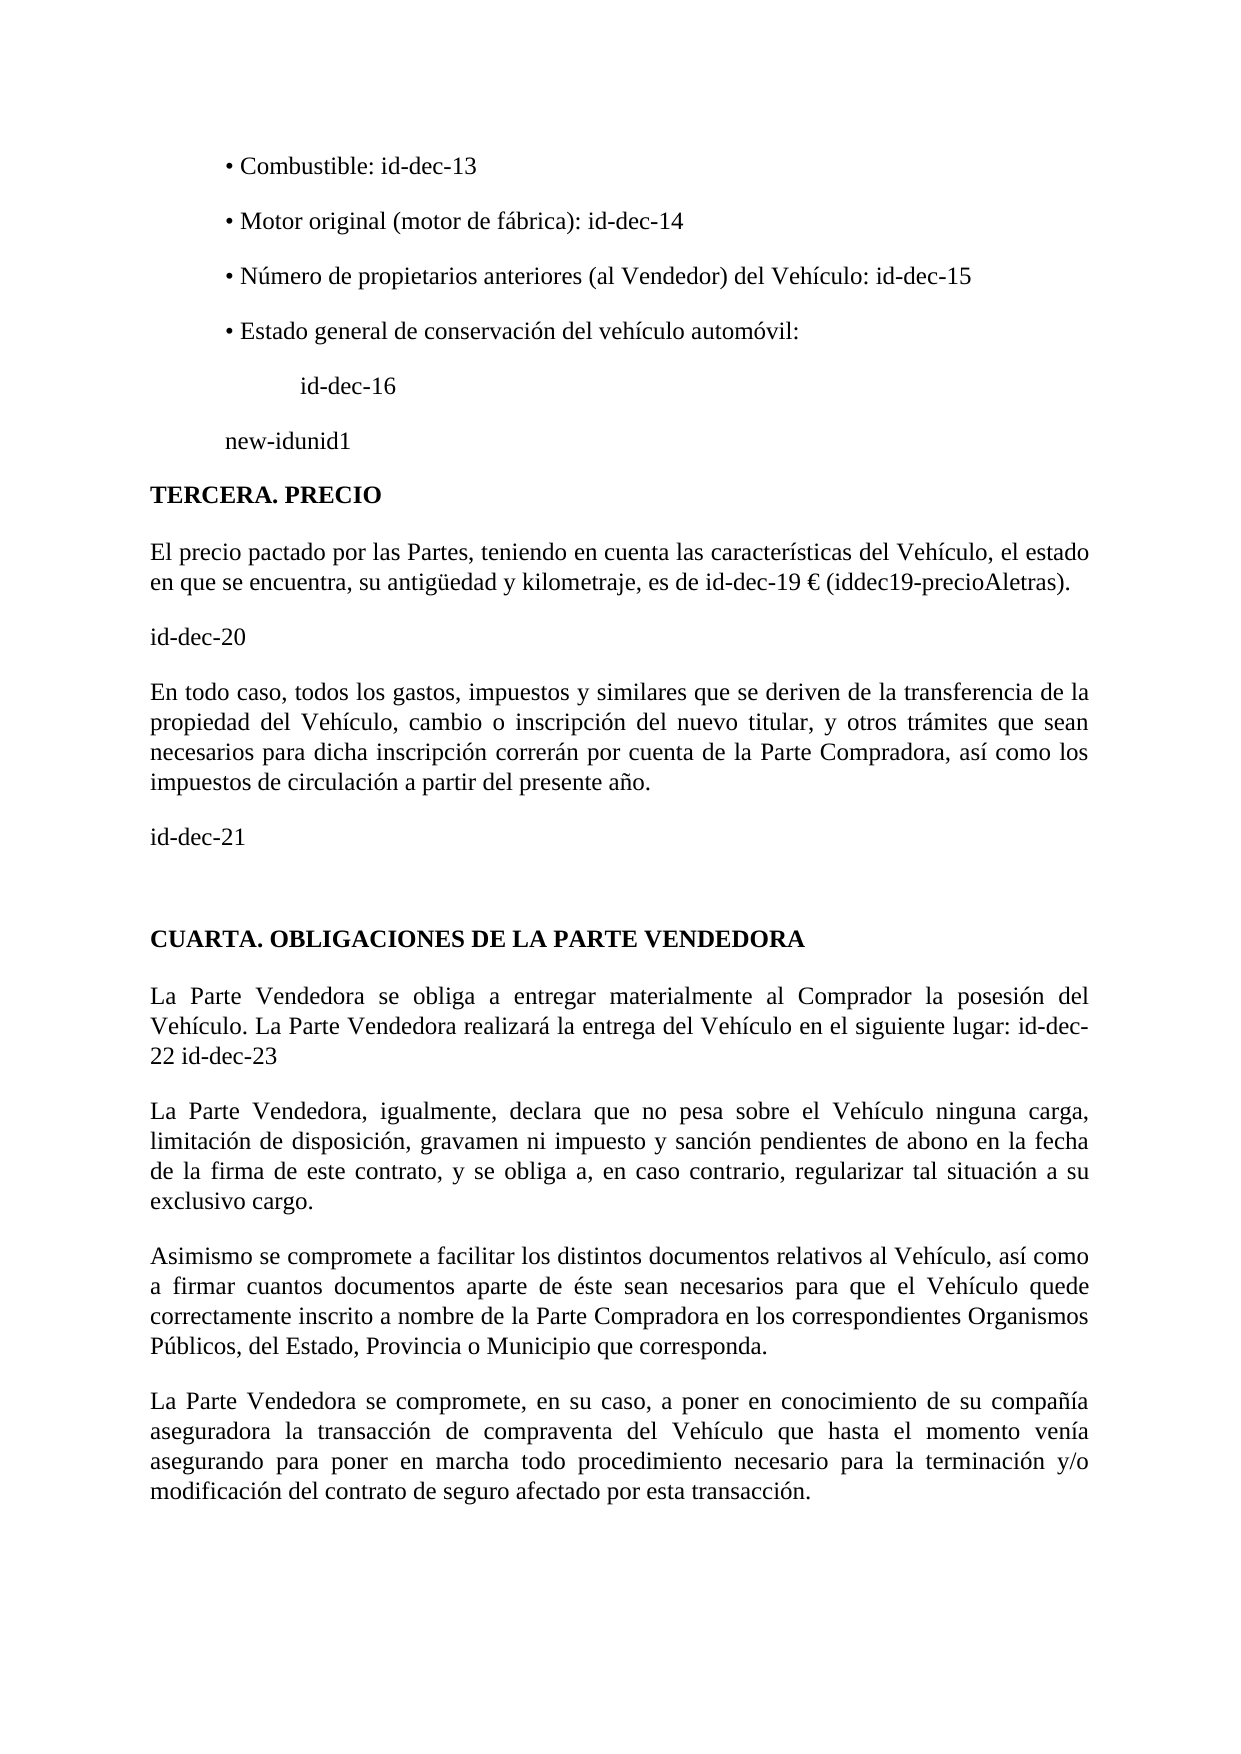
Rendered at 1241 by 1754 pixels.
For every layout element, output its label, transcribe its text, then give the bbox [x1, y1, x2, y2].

text • Motor original (motor de fábrica): id-dec-14 [225, 205, 1090, 235]
text id-dec-16 [300, 370, 1090, 400]
text Asimismo se compromete a facilitar los distintos documentos relativos al Vehículo, así como a firmar cuantos documentos aparte de éste sean necesarios para que el Vehículo quede correctamente inscrito a nombre de la Parte Compradora en los correspondientes Organismos Públicos, del Estado, Provincia o Municipio que corresponda. [150, 1240, 1090, 1360]
text new-idunid1 [225, 425, 1090, 455]
text En todo caso, todos los gastos, impuestos y similares que se deriven de la transferencia de la propiedad del Vehículo, cambio o inscripción del nuevo titular, y otros trámites que sean necesarios para dicha inscripción correrán por cuenta de la Parte Compradora, así como los impuestos de circulación a partir del presente año. [150, 676, 1090, 796]
text La Parte Vendedora se compromete, en su caso, a poner en conocimiento de su compañía aseguradora la transacción de compraventa del Vehículo que hasta el momento venía asegurando para poner en marcha todo procedimiento necesario para la terminación y/o modificación del contrato de seguro afectado por esta transacción. [150, 1385, 1090, 1505]
text CUARTA. OBLIGACIONES DE LA PARTE VENDEDORA [150, 924, 1090, 952]
text id-dec-21 [150, 821, 1090, 851]
text El precio pactado por las Partes, teniendo en cuenta las características del Vehículo, el estado en que se encuentra, su antigüedad y kilometraje, es de id-dec-19 € (iddec19-precioAletras). [150, 536, 1090, 596]
text id-dec-20 [150, 621, 1090, 651]
text La Parte Vendedora, igualmente, declara que no pesa sobre el Vehículo ninguna carga, limitación de disposición, gravamen ni impuesto y sanción pendientes de abono en la fecha de la firma de este contrato, y se obliga a, en caso contrario, regularizar tal situación a su exclusivo cargo. [150, 1095, 1090, 1215]
text La Parte Vendedora se obliga a entregar materialmente al Comprador la posesión del Vehículo. La Parte Vendedora realizará la entrega del Vehículo en el siguiente lugar: id-dec-22 id-dec-23 [150, 980, 1090, 1070]
text TERCERA. PRECIO [150, 480, 1090, 509]
text • Estado general de conservación del vehículo automóvil: [225, 315, 1090, 345]
text • Número de propietarios anteriores (al Vendedor) del Vehículo: id-dec-15 [225, 260, 1090, 290]
text • Combustible: id-dec-13 [225, 150, 1090, 180]
